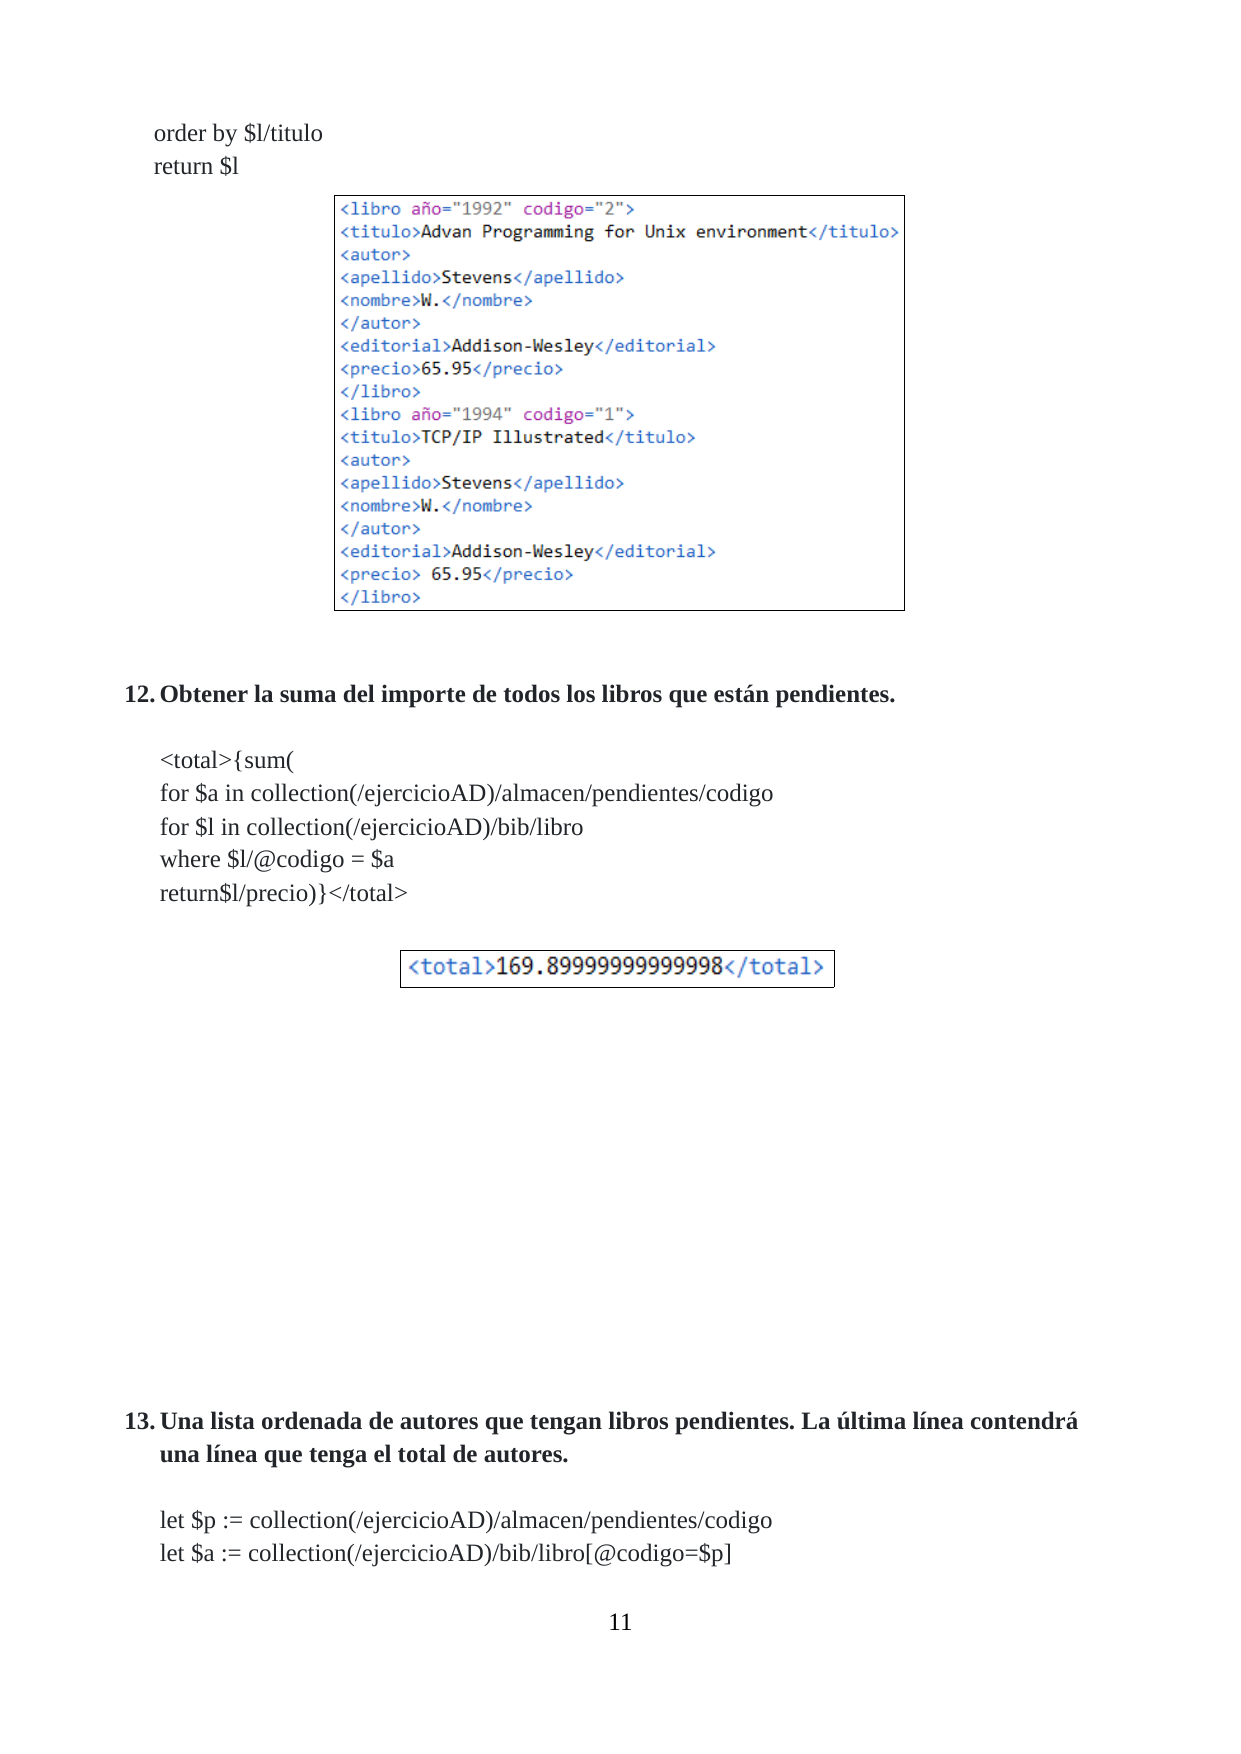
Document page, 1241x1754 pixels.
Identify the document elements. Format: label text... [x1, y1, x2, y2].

list <total>{sum( [130, 746, 1122, 774]
picture [403, 953, 831, 985]
list Una lista ordenada de autores que tengan libros pendientes. La última línea contendrá una línea que tenga el total de autores. [124, 1406, 1122, 1468]
list return $l [124, 151, 1122, 180]
list for $a in collection(/ejercicioAD)/almacen/pendientes/codigo [130, 778, 1122, 807]
list order by $l/titulo [124, 118, 1122, 147]
list Obtener la suma del importe de todos los libros que están pendientes. [124, 679, 1122, 708]
list return$l/precio)}</total> [130, 878, 1122, 906]
text let $a := collection(/ejercicioAD)/bib/libro[@codigo=$p] [159, 1538, 1122, 1567]
list for $l in collection(/ejercicioAD)/bib/libro [130, 812, 1122, 840]
text let $p := collection(/ejercicioAD)/almacen/pendientes/codigo [159, 1505, 1122, 1534]
picture [336, 197, 902, 608]
list where $l/@codigo = $a [130, 844, 1122, 873]
